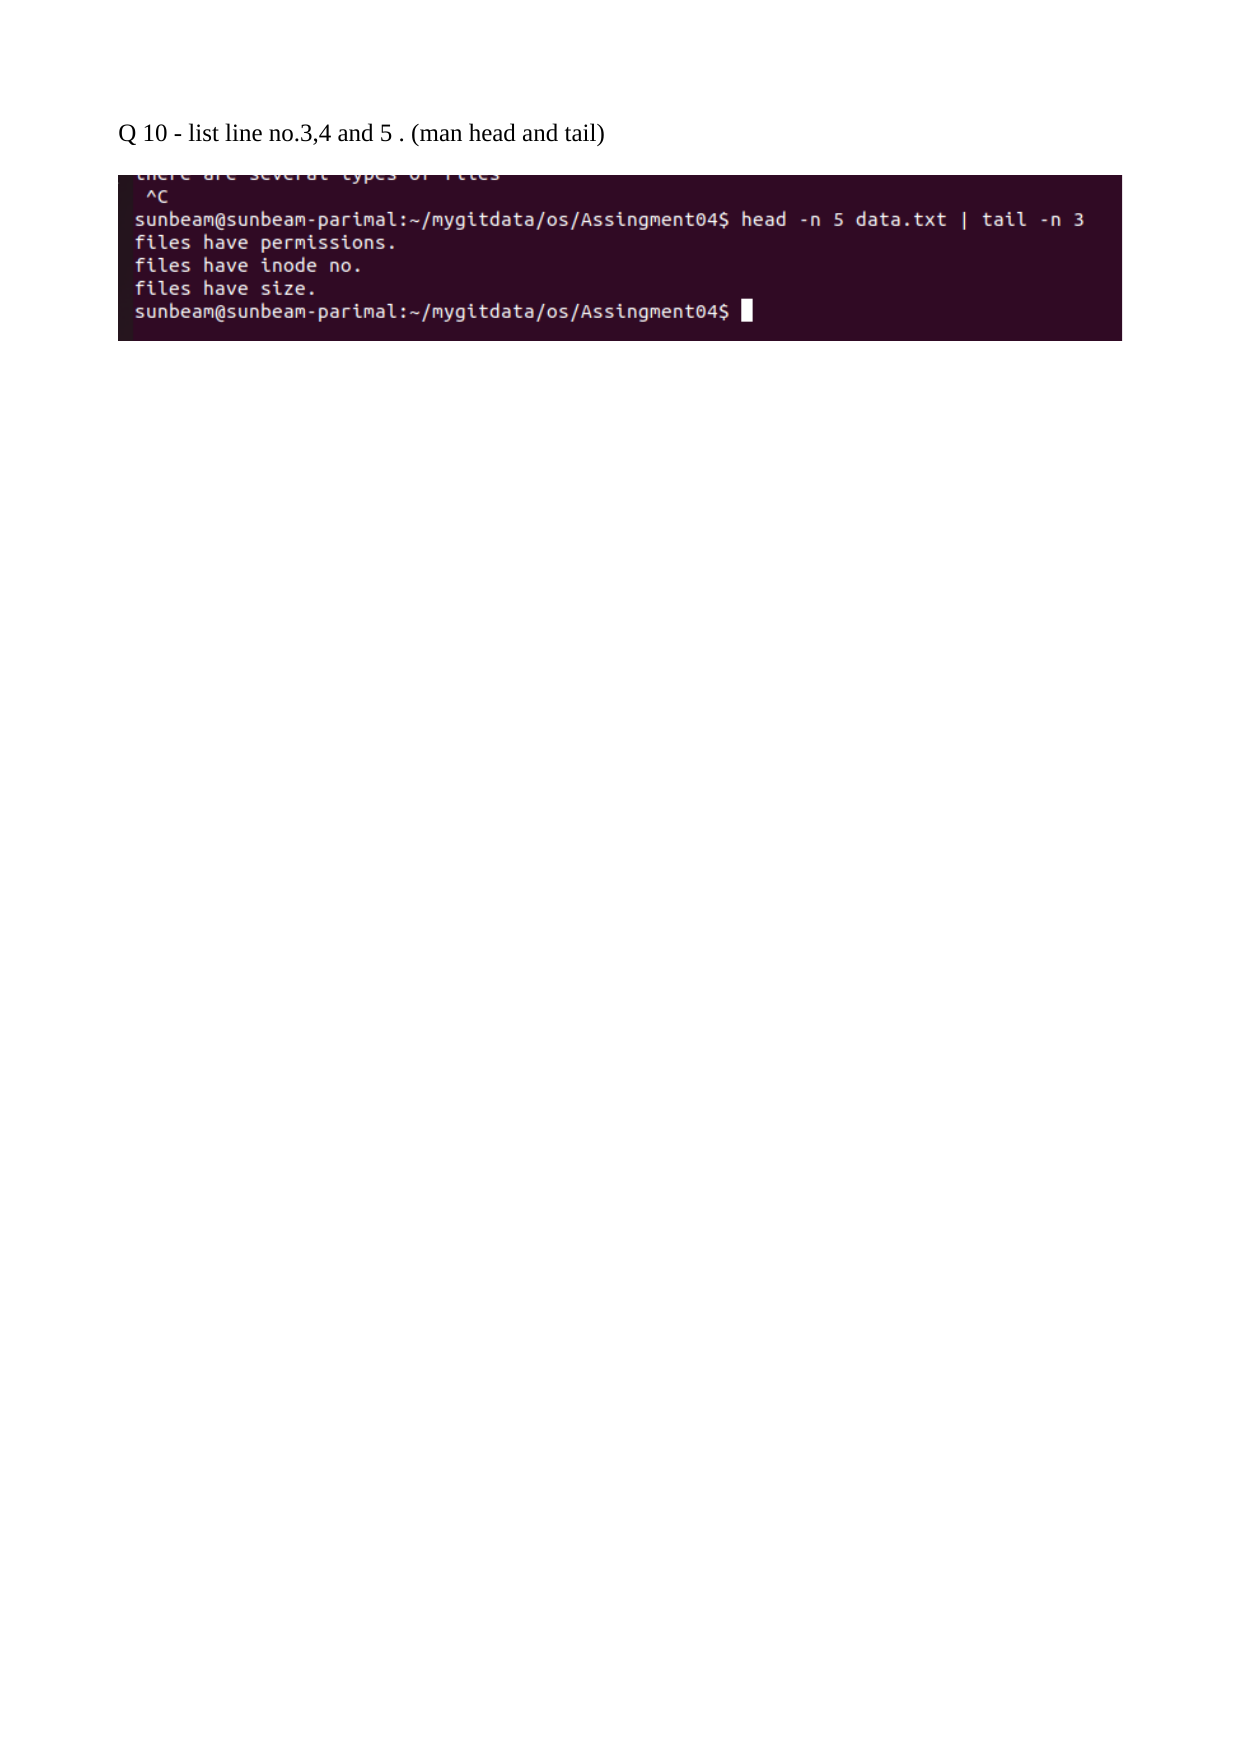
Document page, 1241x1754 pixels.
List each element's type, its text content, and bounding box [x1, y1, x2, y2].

picture [118, 175, 1123, 341]
text Q 10 - list line no.3,4 and 5 . (man head and tail) [118, 118, 1122, 147]
